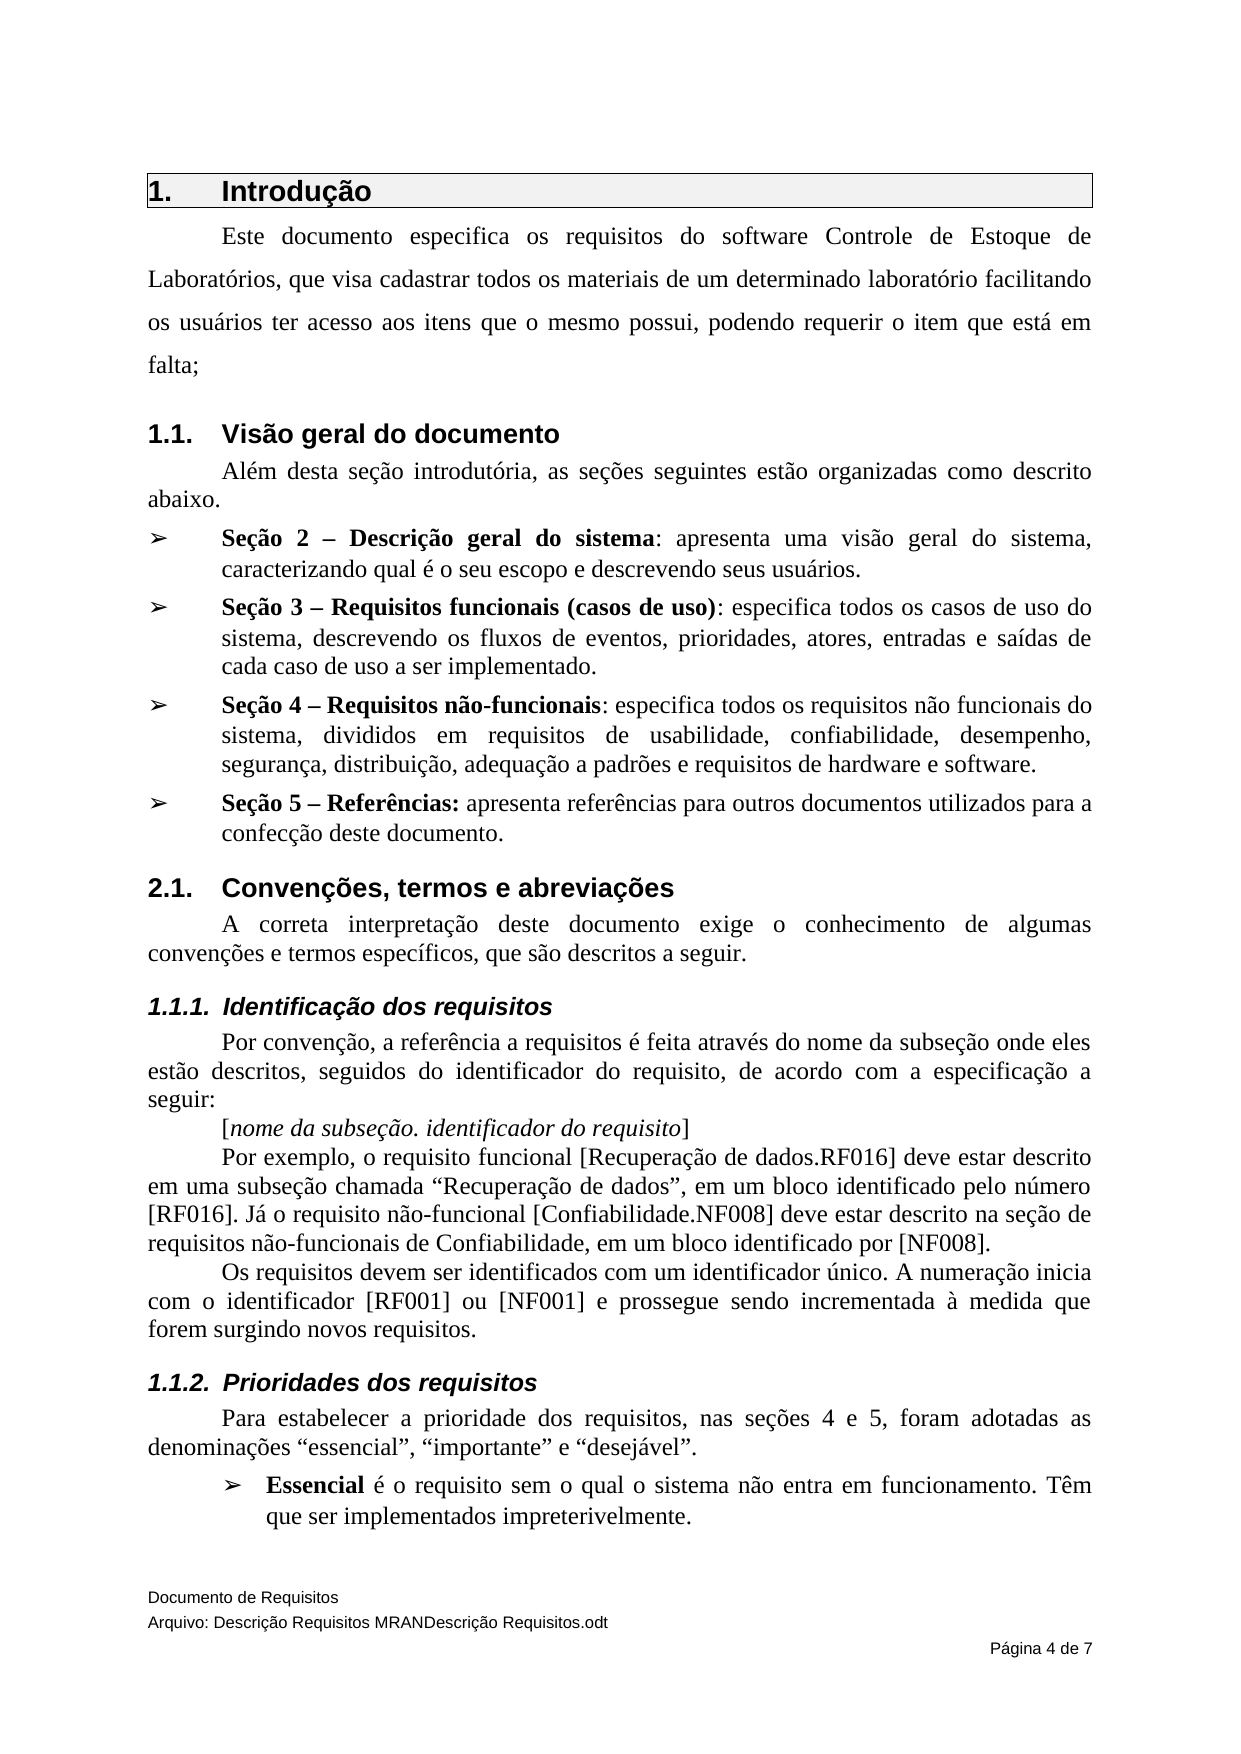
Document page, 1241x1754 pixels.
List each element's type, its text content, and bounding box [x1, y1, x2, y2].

text Para estabelecer a prioridade dos requisitos, nas seções 4 e 5, foram adotadas as denominações “essencial”, “importante” e “desejável”. [148, 1403, 1092, 1461]
subtitle Prioridades dos requisitos [148, 1368, 1092, 1397]
list Seção 4 – Requisitos não-funcionais: especifica todos os requisitos não funcionais do sistema, divididos em requisitos de usabilidade, confiabilidade, desempenho, segurança, distribuição, adequação a padrões e requisitos de hardware e software. [148, 686, 1092, 778]
subtitle Identificação dos requisitos [148, 992, 1092, 1021]
text Por convenção, a referência a requisitos é feita através do nome da subseção onde eles estão descritos, seguidos do identificador do requisito, de acordo com a especificação a seguir: [148, 1027, 1092, 1113]
list Essencial é o requisito sem o qual o sistema não entra em funcionamento. Têm que ser implementados impreterivelmente. [222, 1467, 1092, 1530]
list Seção 2 – Descrição geral do sistema: apresenta uma visão geral do sistema, caracterizando qual é o seu escopo e descrevendo seus usuários. [148, 519, 1092, 582]
list Seção 5 – Referências: apresenta referências para outros documentos utilizados para a confecção deste documento. [148, 784, 1092, 847]
subtitle Convenções, termos e abreviações [148, 872, 1092, 903]
text Além desta seção introdutória, as seções seguintes estão organizadas como descrito abaixo. [148, 456, 1092, 513]
text [nome da subseção. identificador do requisito] [148, 1113, 1092, 1142]
list Seção 3 – Requisitos funcionais (casos de uso): especifica todos os casos de uso do sistema, descrevendo os fluxos de eventos, prioridades, atores, entradas e saídas de cada caso de uso a ser implementado. [148, 589, 1092, 680]
text A correta interpretação deste documento exige o conhecimento de algumas convenções e termos específicos, que são descritos a seguir. [148, 909, 1092, 967]
text Os requisitos devem ser identificados com um identificador único. A numeração inicia com o identificador [RF001] ou [NF001] e prossegue sendo incrementada à medida que forem surgindo novos requisitos. [148, 1257, 1092, 1343]
subtitle Introdução [148, 174, 1092, 207]
text Por exemplo, o requisito funcional [Recuperação de dados.RF016] deve estar descrito em uma subseção chamada “Recuperação de dados”, em um bloco identificado pelo número [RF016]. Já o requisito não-funcional [Confiabilidade.NF008] deve estar descrito na seção de requisitos não-funcionais de Confiabilidade, em um bloco identificado por [NF008]. [148, 1142, 1092, 1257]
subtitle Visão geral do documento [148, 418, 1092, 449]
text Este documento especifica os requisitos do software Controle de Estoque de Laboratórios, que visa cadastrar todos os materiais de um determinado laboratório facilitando os usuários ter acesso aos itens que o mesmo possui, podendo requerir o item que está em falta; [148, 221, 1092, 379]
